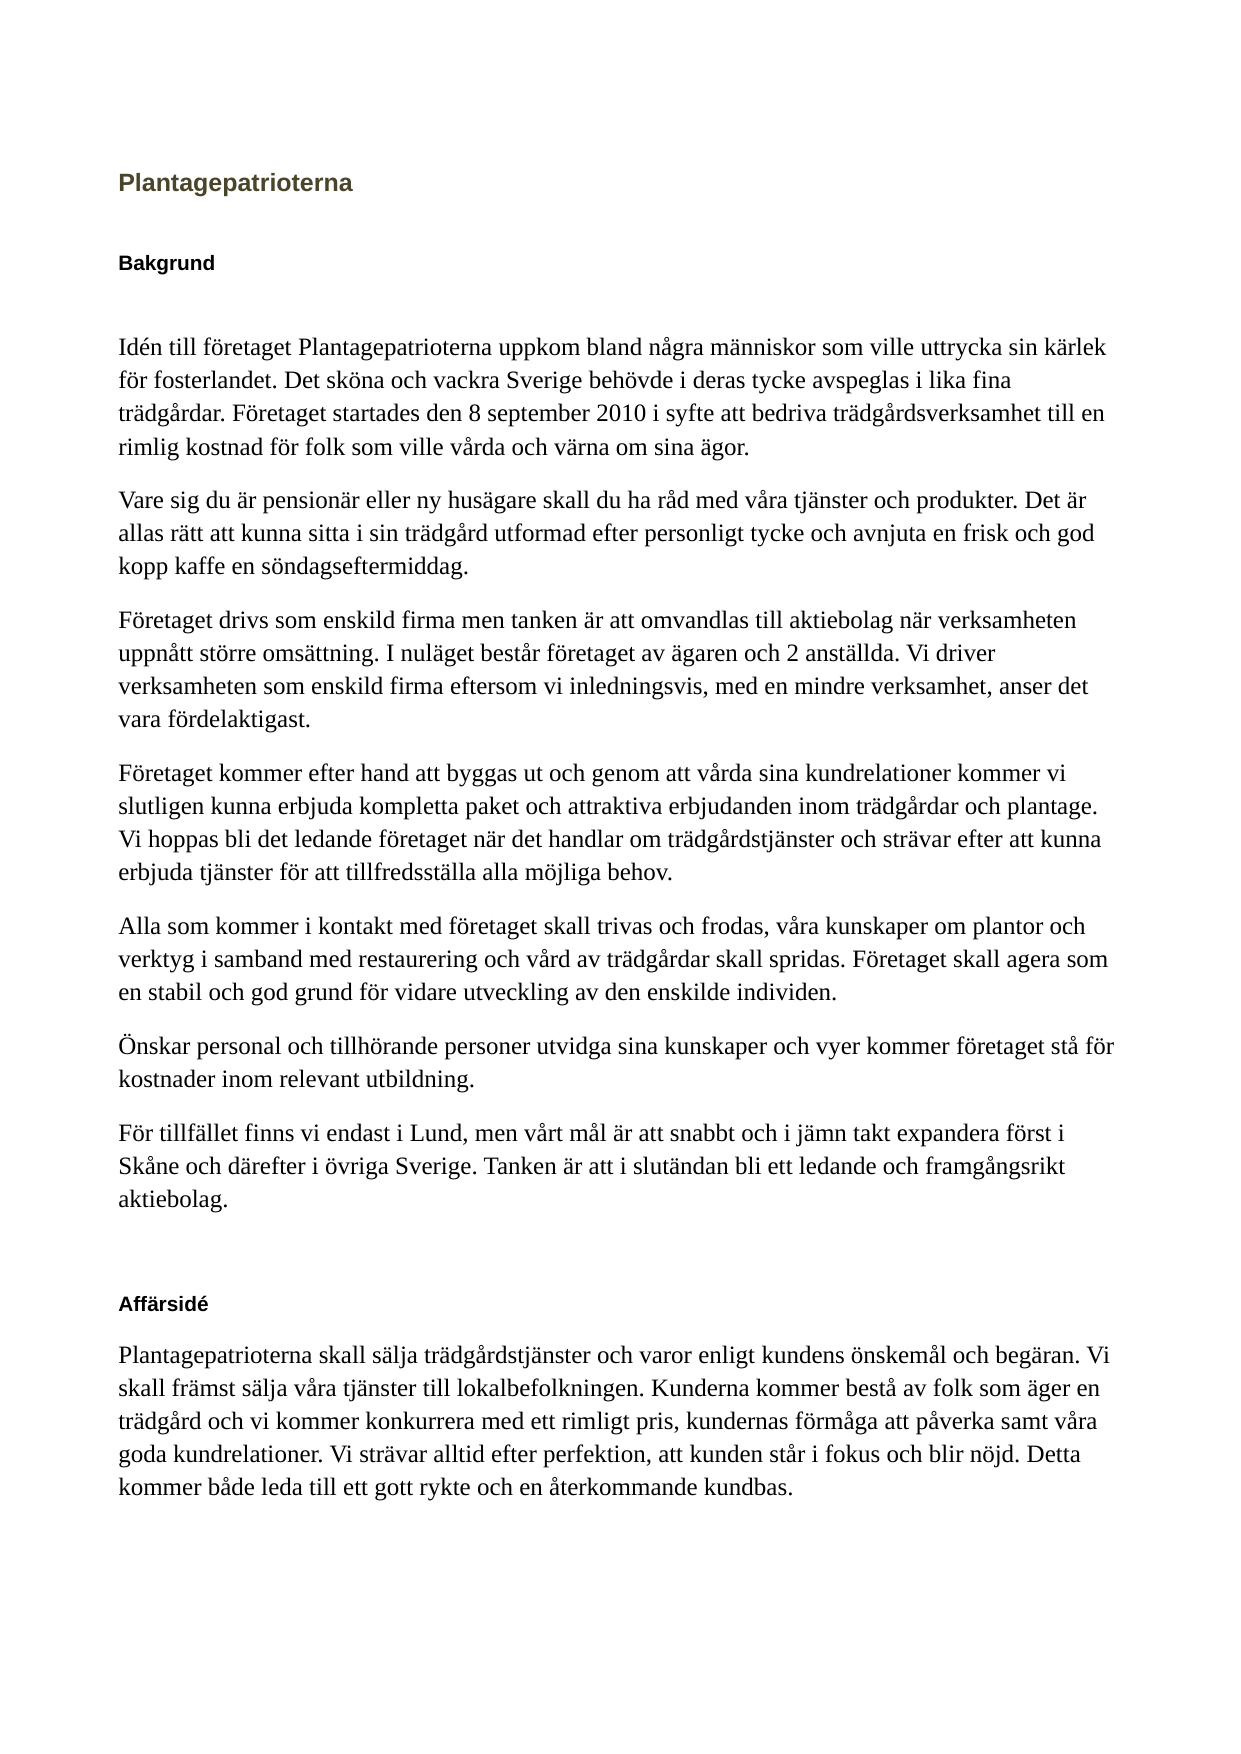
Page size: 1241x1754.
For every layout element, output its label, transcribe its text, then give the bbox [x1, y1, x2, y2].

subtitle Bakgrund [118, 251, 1122, 275]
text För tillfället finns vi endast i Lund, men vårt mål är att snabbt och i jämn takt expandera först i Skåne och därefter i övriga Sverige. Tanken är att i slutändan bli ett ledande och framgångsrikt aktiebolag. [118, 1118, 1122, 1213]
text Vare sig du är pensionär eller ny husägare skall du ha råd med våra tjänster och produkter. Det är allas rätt att kunna sitta i sin trädgård utformad efter personligt tycke och avnjuta en frisk och god kopp kaffe en söndagseftermiddag. [118, 485, 1122, 580]
text Affärsidé [118, 1292, 1122, 1316]
text Företaget kommer efter hand att byggas ut och genom att vårda sina kundrelationer kommer vi slutligen kunna erbjuda kompletta paket och attraktiva erbjudanden inom trädgårdar och plantage. Vi hoppas bli det ledande företaget när det handlar om trädgårdstjänster och strävar efter att kunna erbjuda tjänster för att tillfredsställa alla möjliga behov. [118, 758, 1122, 886]
text Idén till företaget Plantagepatrioterna uppkom bland några människor som ville uttrycka sin kärlek för fosterlandet. Det sköna och vackra Sverige behövde i deras tycke avspeglas i lika fina trädgårdar. Företaget startades den 8 september 2010 i syfte att bedriva trädgårdsverksamhet till en rimlig kostnad för folk som ville vårda och värna om sina ägor. [118, 332, 1122, 460]
text Plantagepatrioterna skall sälja trädgårdstjänster och varor enligt kundens önskemål och begäran. Vi skall främst sälja våra tjänster till lokalbefolkningen. Kunderna kommer bestå av folk som äger en trädgård och vi kommer konkurrera med ett rimligt pris, kundernas förmåga att påverka samt våra goda kundrelationer. Vi strävar alltid efter perfektion, att kunden står i fokus och blir nöjd. Detta kommer både leda till ett gott rykte och en återkommande kundbas. [118, 1340, 1122, 1501]
subtitle Plantagepatrioterna [118, 168, 1122, 197]
text Önskar personal och tillhörande personer utvidga sina kunskaper och vyer kommer företaget stå för kostnader inom relevant utbildning. [118, 1031, 1122, 1093]
text Företaget drivs som enskild firma men tanken är att omvandlas till aktiebolag när verksamheten uppnått större omsättning. I nuläget består företaget av ägaren och 2 anställda. Vi driver verksamheten som enskild firma eftersom vi inledningsvis, med en mindre verksamhet, anser det vara fördelaktigast. [118, 605, 1122, 733]
text Alla som kommer i kontakt med företaget skall trivas och frodas, våra kunskaper om plantor och verktyg i samband med restaurering och vård av trädgårdar skall spridas. Företaget skall agera som en stabil och god grund för vidare utveckling av den enskilde individen. [118, 911, 1122, 1006]
